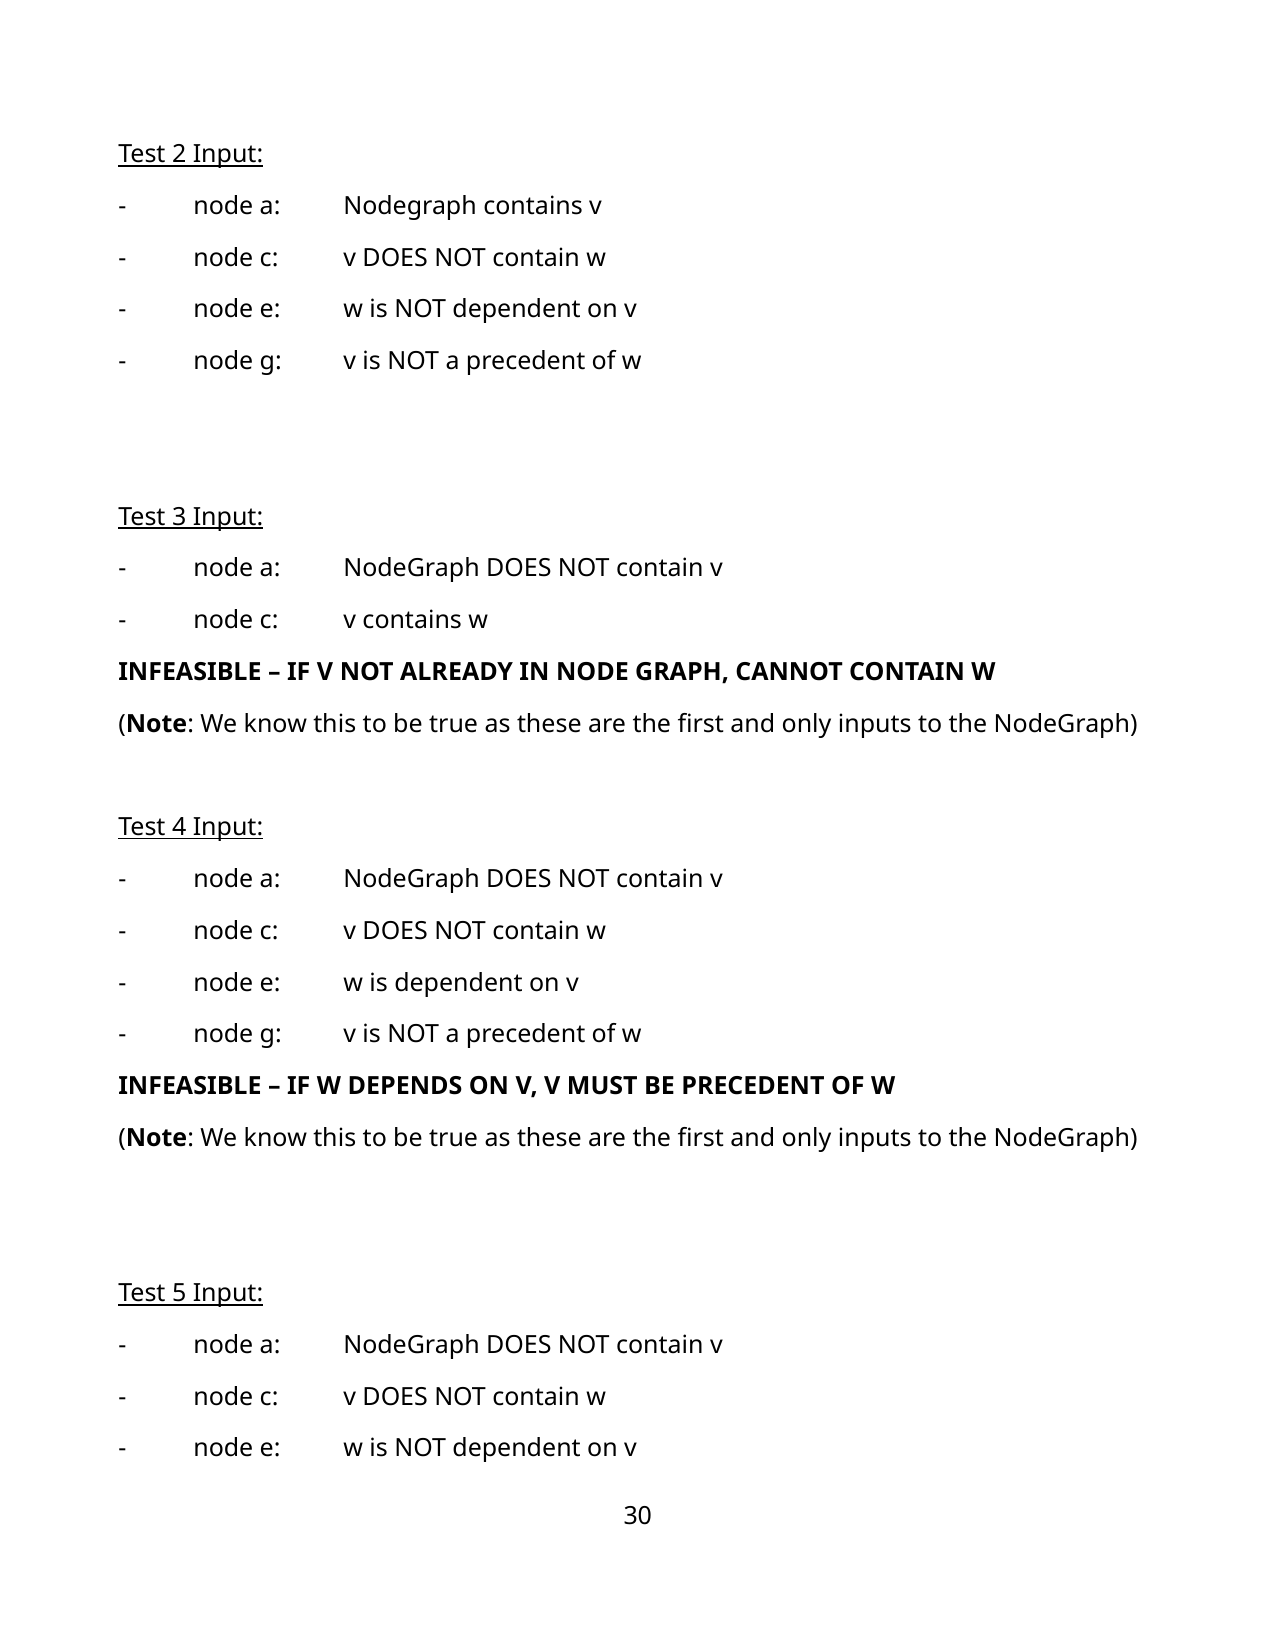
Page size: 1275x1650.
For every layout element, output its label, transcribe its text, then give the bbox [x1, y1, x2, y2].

subtitle - node a: NodeGraph DOES NOT contain v [118, 1327, 1157, 1361]
subtitle - node e: w is NOT dependent on v [118, 291, 1157, 325]
subtitle - node a: Nodegraph contains v [118, 188, 1157, 222]
subtitle - node c: v DOES NOT contain w [118, 1378, 1157, 1412]
subtitle - node c: v contains w [118, 602, 1157, 636]
subtitle Test 2 Input: [118, 136, 1157, 170]
subtitle (Note: We know this to be true as these are the first and only inputs to the NodeGraph) [118, 1119, 1157, 1153]
subtitle - node a: NodeGraph DOES NOT contain v [118, 550, 1157, 584]
subtitle - node c: v DOES NOT contain w [118, 912, 1157, 946]
subtitle INFEASIBLE – IF W DEPENDS ON V, V MUST BE PRECEDENT OF W [118, 1068, 1157, 1102]
subtitle - node e: w is dependent on v [118, 964, 1157, 998]
subtitle - node a: NodeGraph DOES NOT contain v [118, 861, 1157, 895]
subtitle Test 5 Input: [118, 1275, 1157, 1309]
subtitle - node e: w is NOT dependent on v [118, 1430, 1157, 1464]
subtitle - node g: v is NOT a precedent of w [118, 343, 1157, 377]
subtitle - node c: v DOES NOT contain w [118, 239, 1157, 273]
subtitle Test 3 Input: [118, 498, 1157, 532]
subtitle (Note: We know this to be true as these are the first and only inputs to the NodeGraph) [118, 705, 1157, 739]
subtitle Test 4 Input: [118, 809, 1157, 843]
subtitle INFEASIBLE – IF V NOT ALREADY IN NODE GRAPH, CANNOT CONTAIN W [118, 653, 1157, 688]
subtitle - node g: v is NOT a precedent of w [118, 1016, 1157, 1050]
